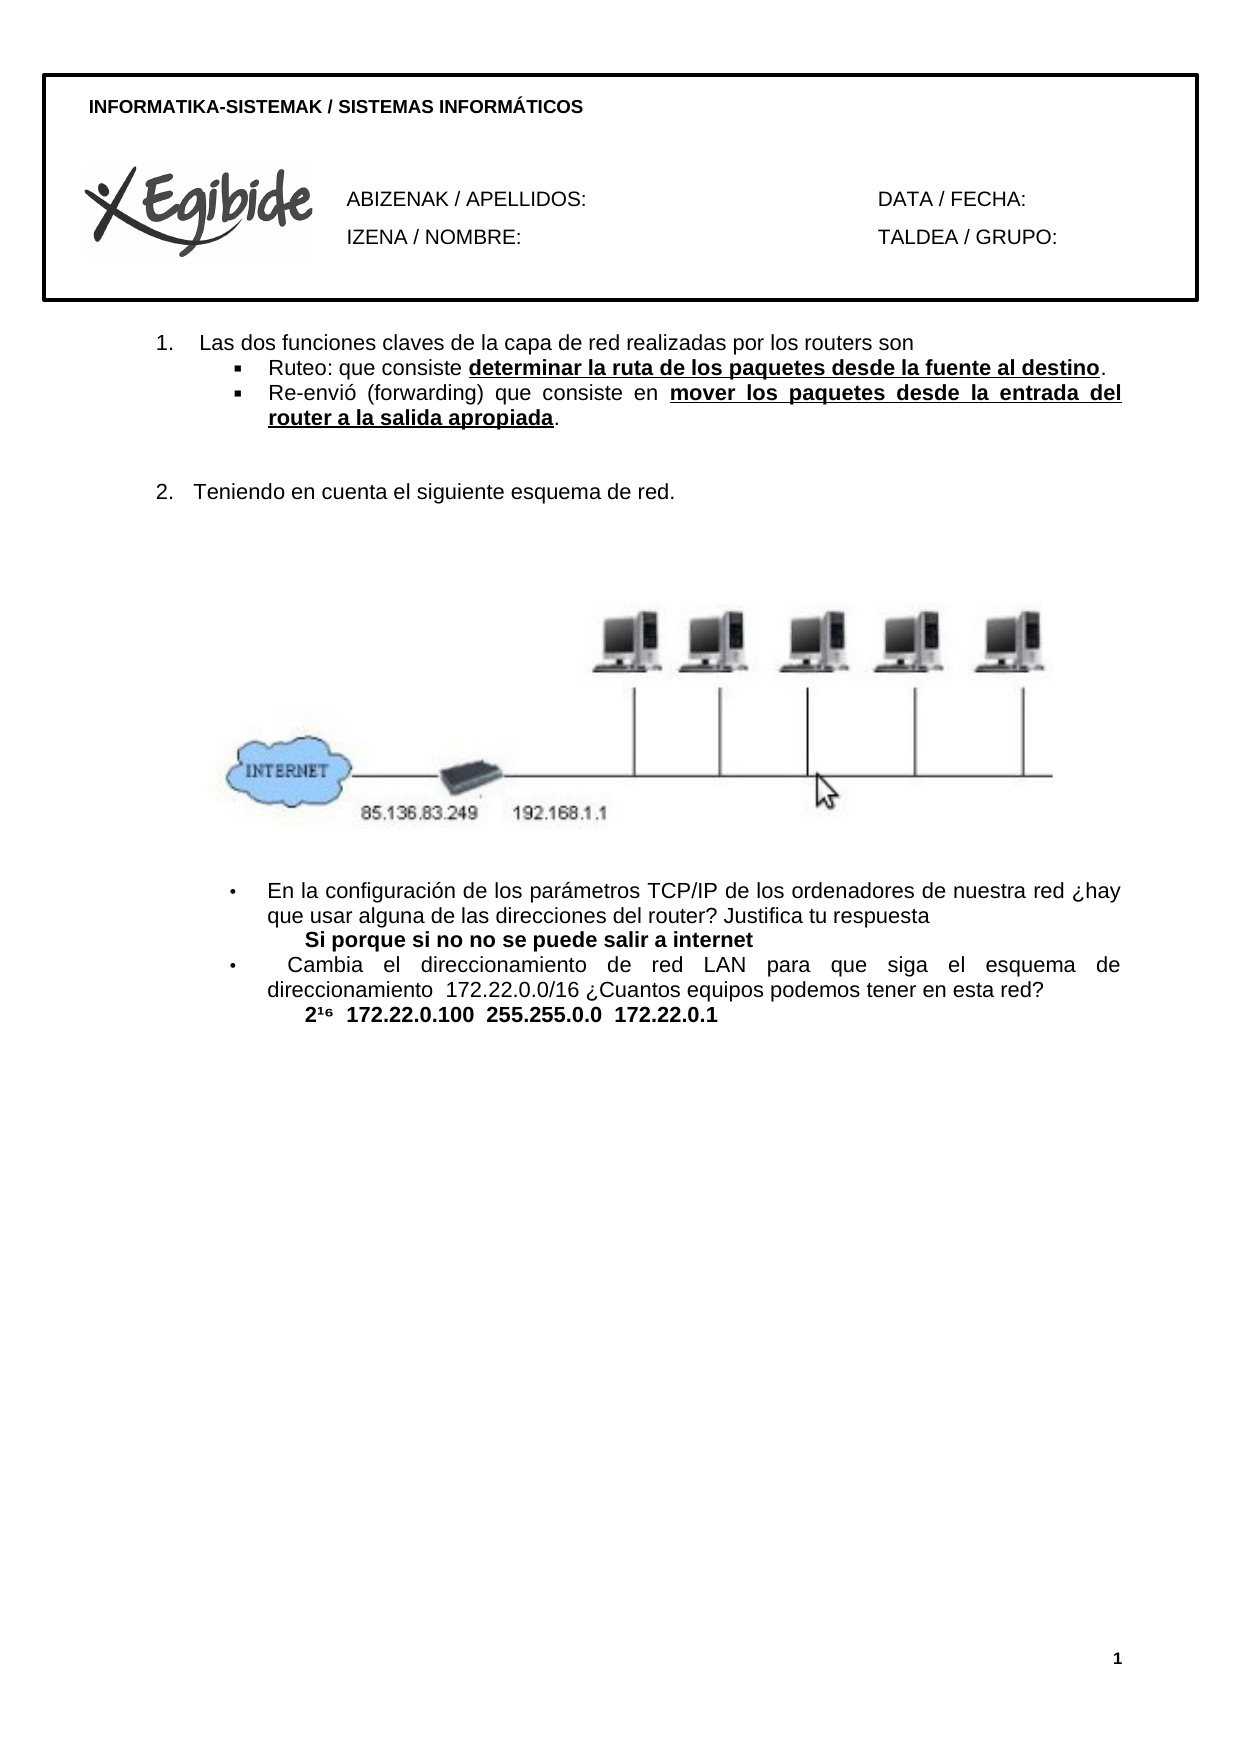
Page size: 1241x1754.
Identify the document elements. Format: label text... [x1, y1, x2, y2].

list 2¹⁶ 172.22.0.100 255.255.0.0 172.22.0.1 [267, 1002, 1122, 1027]
list Cambia el direccionamiento de red LAN para que siga el esquema de direccionamiento 172.22.0.0/16 ¿Cuantos equipos podemos tener en esta red? [229, 953, 1122, 1002]
list Las dos funciones claves de la capa de red realizadas por los routers son [156, 331, 1122, 356]
list En la configuración de los parámetros TCP/IP de los ordenadores de nuestra red ¿hay que usar alguna de las direcciones del router? Justifica tu respuesta [229, 878, 1122, 928]
list Ruteo: que consiste determinar la ruta de los paquetes desde la fuente al destino. [231, 356, 1122, 380]
list Re-envió (forwarding) que consiste en mover los paquetes desde la entrada del router a la salida apropiada. [231, 380, 1122, 430]
list Si porque si no no se puede salir a internet [267, 928, 1122, 953]
list Teniendo en cuenta el siguiente esquema de red. [156, 479, 1122, 504]
